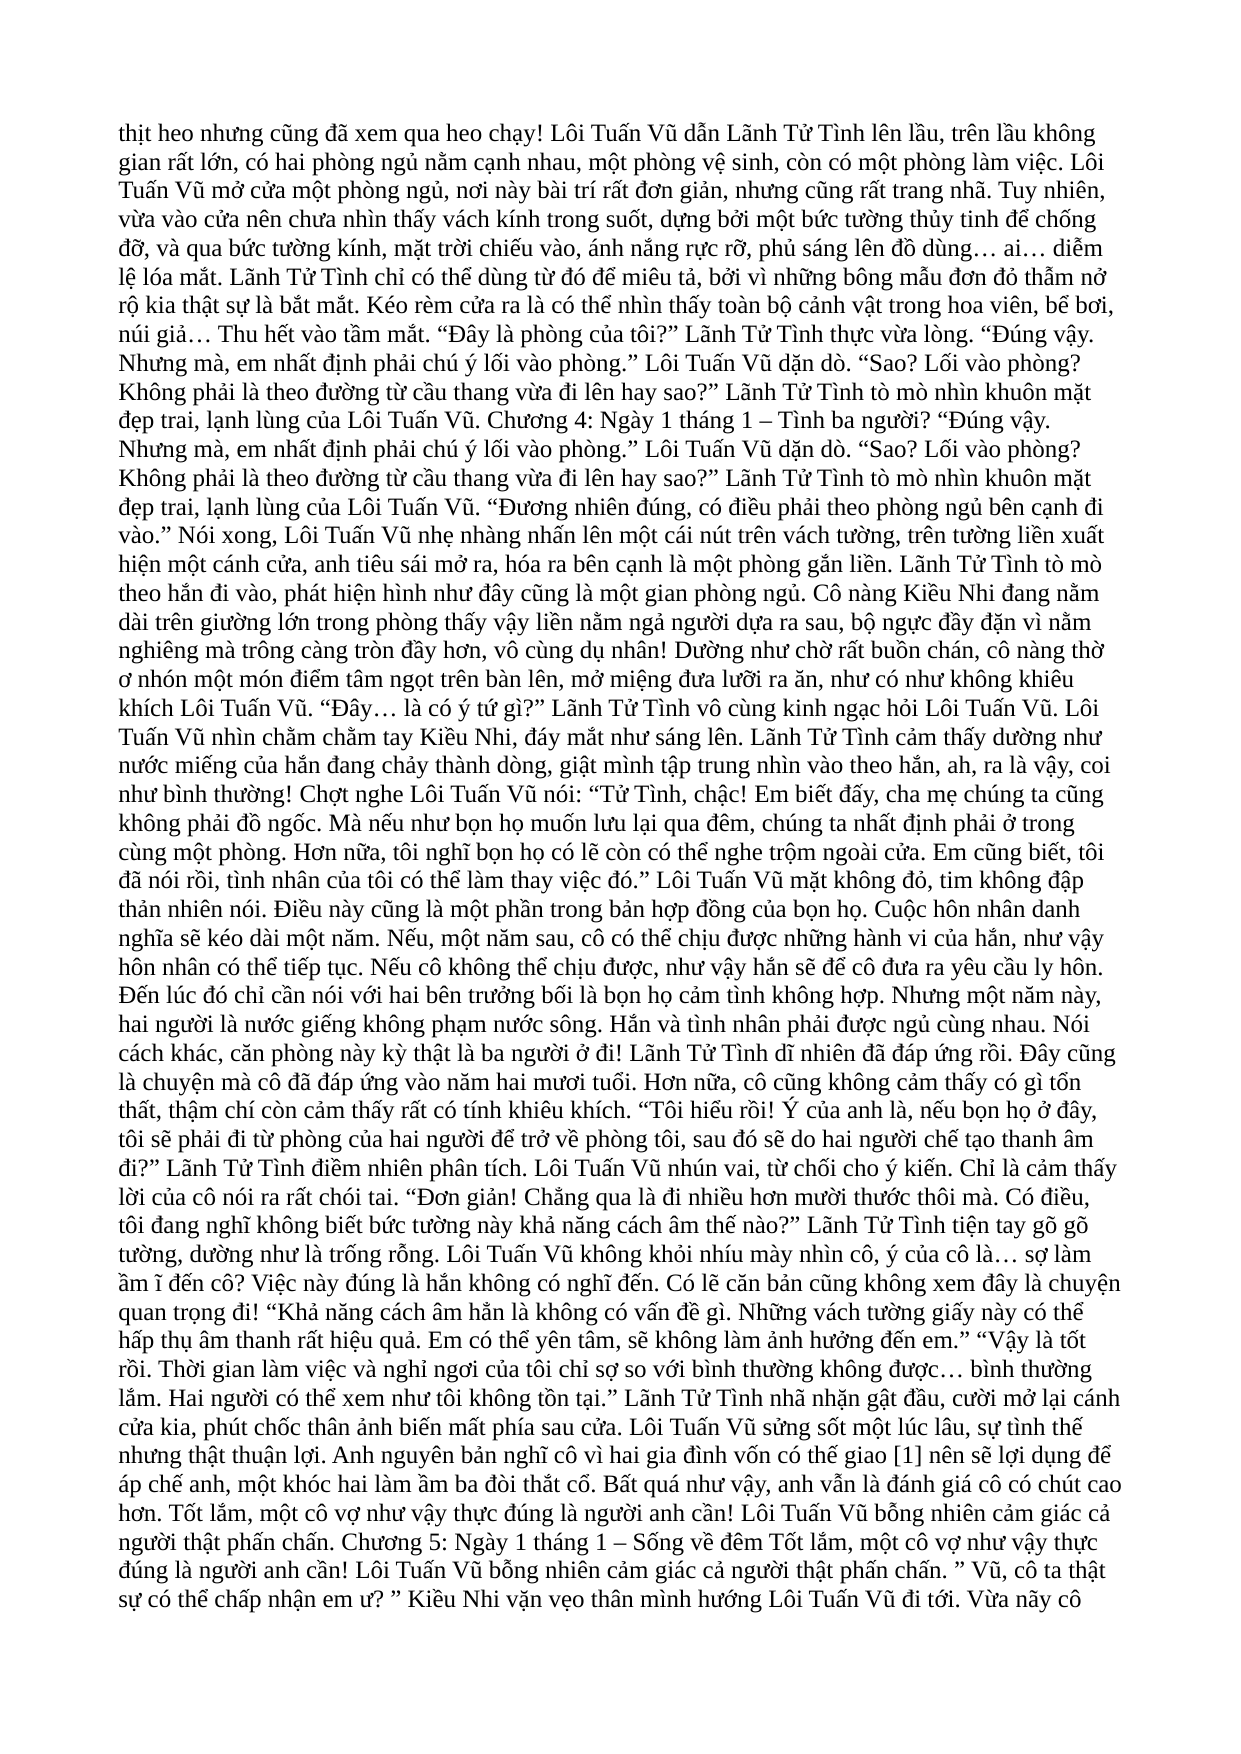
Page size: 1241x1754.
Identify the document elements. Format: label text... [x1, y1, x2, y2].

text thịt heo nhưng cũng đã xem qua heo chạy! Lôi Tuấn Vũ dẫn Lãnh Tử Tình lên lầu, trên lầu không gian rất lớn, có hai phòng ngủ nằm cạnh nhau, một phòng vệ sinh, còn có một phòng làm việc. Lôi Tuấn Vũ mở cửa một phòng ngủ, nơi này bài trí rất đơn giản, nhưng cũng rất trang nhã. Tuy nhiên, vừa vào cửa nên chưa nhìn thấy vách kính trong suốt, dựng bởi một bức tường thủy tinh để chống đỡ, và qua bức tường kính, mặt trời chiếu vào, ánh nắng rực rỡ, phủ sáng lên đồ dùng… ai… diễm lệ lóa mắt. Lãnh Tử Tình chỉ có thể dùng từ đó để miêu tả, bởi vì những bông mẫu đơn đỏ thẫm nở rộ kia thật sự là bắt mắt. Kéo rèm cửa ra là có thể nhìn thấy toàn bộ cảnh vật trong hoa viên, bể bơi, núi giả… Thu hết vào tầm mắt. “Đây là phòng của tôi?” Lãnh Tử Tình thực vừa lòng. “Đúng vậy. Nhưng mà, em nhất định phải chú ý lối vào phòng.” Lôi Tuấn Vũ dặn dò. “Sao? Lối vào phòng? Không phải là theo đường từ cầu thang vừa đi lên hay sao?” Lãnh Tử Tình tò mò nhìn khuôn mặt đẹp trai, lạnh lùng của Lôi Tuấn Vũ. Chương 4: Ngày 1 tháng 1 – Tình ba người? “Đúng vậy. Nhưng mà, em nhất định phải chú ý lối vào phòng.” Lôi Tuấn Vũ dặn dò. “Sao? Lối vào phòng? Không phải là theo đường từ cầu thang vừa đi lên hay sao?” Lãnh Tử Tình tò mò nhìn khuôn mặt đẹp trai, lạnh lùng của Lôi Tuấn Vũ. “Đương nhiên đúng, có điều phải theo phòng ngủ bên cạnh đi vào.” Nói xong, Lôi Tuấn Vũ nhẹ nhàng nhấn lên một cái nút trên vách tường, trên tường liền xuất hiện một cánh cửa, anh tiêu sái mở ra, hóa ra bên cạnh là một phòng gắn liền. Lãnh Tử Tình tò mò theo hắn đi vào, phát hiện hình như đây cũng là một gian phòng ngủ. Cô nàng Kiều Nhi đang nằm dài trên giường lớn trong phòng thấy vậy liền nằm ngả người dựa ra sau, bộ ngực đầy đặn vì nằm nghiêng mà trông càng tròn đầy hơn, vô cùng dụ nhân! Dường như chờ rất buồn chán, cô nàng thờ ơ nhón một món điểm tâm ngọt trên bàn lên, mở miệng đưa lưỡi ra ăn, như có như không khiêu khích Lôi Tuấn Vũ. “Đây… là có ý tứ gì?” Lãnh Tử Tình vô cùng kinh ngạc hỏi Lôi Tuấn Vũ. Lôi Tuấn Vũ nhìn chằm chằm tay Kiều Nhi, đáy mắt như sáng lên. Lãnh Tử Tình cảm thấy dường như nước miếng của hắn đang chảy thành dòng, giật mình tập trung nhìn vào theo hắn, ah, ra là vậy, coi như bình thường! Chợt nghe Lôi Tuấn Vũ nói: “Tử Tình, chậc! Em biết đấy, cha mẹ chúng ta cũng không phải đồ ngốc. Mà nếu như bọn họ muốn lưu lại qua đêm, chúng ta nhất định phải ở trong cùng một phòng. Hơn nữa, tôi nghĩ bọn họ có lẽ còn có thể nghe trộm ngoài cửa. Em cũng biết, tôi đã nói rồi, tình nhân của tôi có thể làm thay việc đó.” Lôi Tuấn Vũ mặt không đỏ, tim không đập thản nhiên nói. Điều này cũng là một phần trong bản hợp đồng của bọn họ. Cuộc hôn nhân danh nghĩa sẽ kéo dài một năm. Nếu, một năm sau, cô có thể chịu được những hành vi của hắn, như vậy hôn nhân có thể tiếp tục. Nếu cô không thể chịu được, như vậy hắn sẽ để cô đưa ra yêu cầu ly hôn. Đến lúc đó chỉ cần nói với hai bên trưởng bối là bọn họ cảm tình không hợp. Nhưng một năm này, hai người là nước giếng không phạm nước sông. Hắn và tình nhân phải được ngủ cùng nhau. Nói cách khác, căn phòng này kỳ thật là ba người ở đi! Lãnh Tử Tình dĩ nhiên đã đáp ứng rồi. Đây cũng là chuyện mà cô đã đáp ứng vào năm hai mươi tuổi. Hơn nữa, cô cũng không cảm thấy có gì tổn thất, thậm chí còn cảm thấy rất có tính khiêu khích. “Tôi hiểu rồi! Ý của anh là, nếu bọn họ ở đây, tôi sẽ phải đi từ phòng của hai người để trở về phòng tôi, sau đó sẽ do hai người chế tạo thanh âm đi?” Lãnh Tử Tình điềm nhiên phân tích. Lôi Tuấn Vũ nhún vai, từ chối cho ý kiến. Chỉ là cảm thấy lời của cô nói ra rất chói tai. “Đơn giản! Chẳng qua là đi nhiều hơn mười thước thôi mà. Có điều, tôi đang nghĩ không biết bức tường này khả năng cách âm thế nào?” Lãnh Tử Tình tiện tay gõ gõ tường, dường như là trống rỗng. Lôi Tuấn Vũ không khỏi nhíu mày nhìn cô, ý của cô là… sợ làm ầm ĩ đến cô? Việc này đúng là hắn không có nghĩ đến. Có lẽ căn bản cũng không xem đây là chuyện quan trọng đi! “Khả năng cách âm hẳn là không có vấn đề gì. Những vách tường giấy này có thể hấp thụ âm thanh rất hiệu quả. Em có thể yên tâm, sẽ không làm ảnh hưởng đến em.” “Vậy là tốt rồi. Thời gian làm việc và nghỉ ngơi của tôi chỉ sợ so với bình thường không được… bình thường lắm. Hai người có thể xem như tôi không tồn tại.” Lãnh Tử Tình nhã nhặn gật đầu, cười mở lại cánh cửa kia, phút chốc thân ảnh biến mất phía sau cửa. Lôi Tuấn Vũ sửng sốt một lúc lâu, sự tình thế nhưng thật thuận lợi. Anh nguyên bản nghĩ cô vì hai gia đình vốn có thế giao [1] nên sẽ lợi dụng để áp chế anh, một khóc hai làm ầm ba đòi thắt cổ. Bất quá như vậy, anh vẫn là đánh giá cô có chút cao hơn. Tốt lắm, một cô vợ như vậy thực đúng là người anh cần! Lôi Tuấn Vũ bỗng nhiên cảm giác cả người thật phấn chấn. Chương 5: Ngày 1 tháng 1 – Sống về đêm Tốt lắm, một cô vợ như vậy thực đúng là người anh cần! Lôi Tuấn Vũ bỗng nhiên cảm giác cả người thật phấn chấn. ” Vũ, cô ta thật sự có thể chấp nhận em ư? ” Kiều Nhi vặn vẹo thân mình hướng Lôi Tuấn Vũ đi tới. Vừa nãy cô [118, 118, 1122, 1613]
